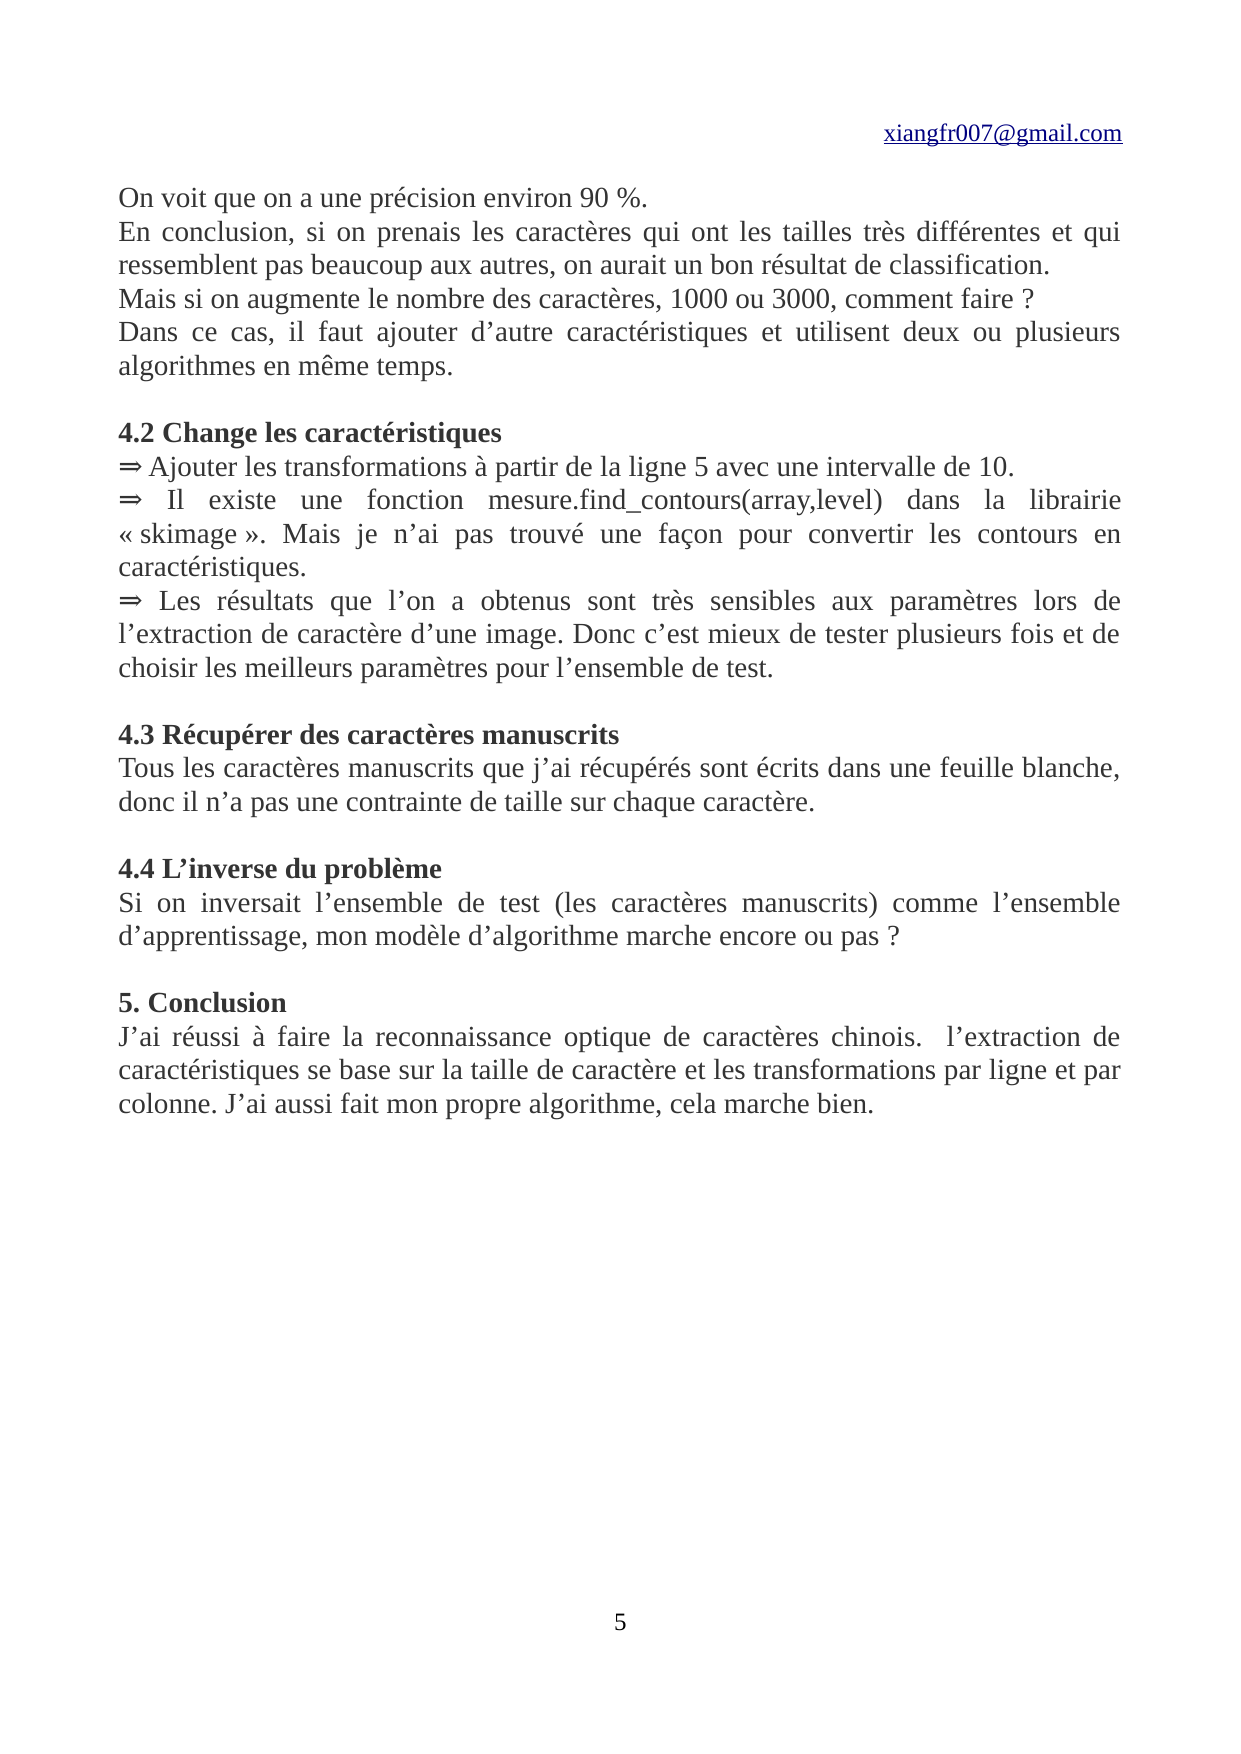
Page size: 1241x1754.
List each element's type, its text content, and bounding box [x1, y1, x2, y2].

text 4.3 Récupérer des caractères manuscrits [118, 717, 1122, 751]
text On voit que on a une précision environ 90 %. [118, 180, 1122, 214]
text Mais si on augmente le nombre des caractères, 1000 ou 3000, comment faire ? [118, 281, 1122, 314]
text ⇒ Les résultats que l’on a obtenus sont très sensibles aux paramètres lors de l’extraction de caractère d’une image. Donc c’est mieux de tester plusieurs fois et de choisir les meilleurs paramètres pour l’ensemble de test. [118, 583, 1122, 683]
text 5. Conclusion [118, 985, 1122, 1019]
text Si on inversait l’ensemble de test (les caractères manuscrits) comme l’ensemble d’apprentissage, mon modèle d’algorithme marche encore ou pas ? [118, 885, 1122, 952]
text ⇒ Ajouter les transformations à partir de la ligne 5 avec une intervalle de 10. [118, 449, 1122, 482]
text ⇒ Il existe une fonction mesure.find_contours(array,level) dans la librairie « skimage ». Mais je n’ai pas trouvé une façon pour convertir les contours en caractéristiques. [118, 482, 1122, 583]
text J’ai réussi à faire la reconnaissance optique de caractères chinois. l’extraction de caractéristiques se base sur la taille de caractère et les transformations par ligne et par colonne. J’ai aussi fait mon propre algorithme, cela marche bien. [118, 1019, 1122, 1119]
text Tous les caractères manuscrits que j’ai récupérés sont écrits dans une feuille blanche, donc il n’a pas une contrainte de taille sur chaque caractère. [118, 751, 1122, 818]
text 4.4 L’inverse du problème [118, 851, 1122, 885]
text 4.2 Change les caractéristiques [118, 415, 1122, 449]
text En conclusion, si on prenais les caractères qui ont les tailles très différentes et qui ressemblent pas beaucoup aux autres, on aurait un bon résultat de classification. [118, 214, 1122, 281]
text Dans ce cas, il faut ajouter d’autre caractéristiques et utilisent deux ou plusieurs algorithmes en même temps. [118, 314, 1122, 382]
